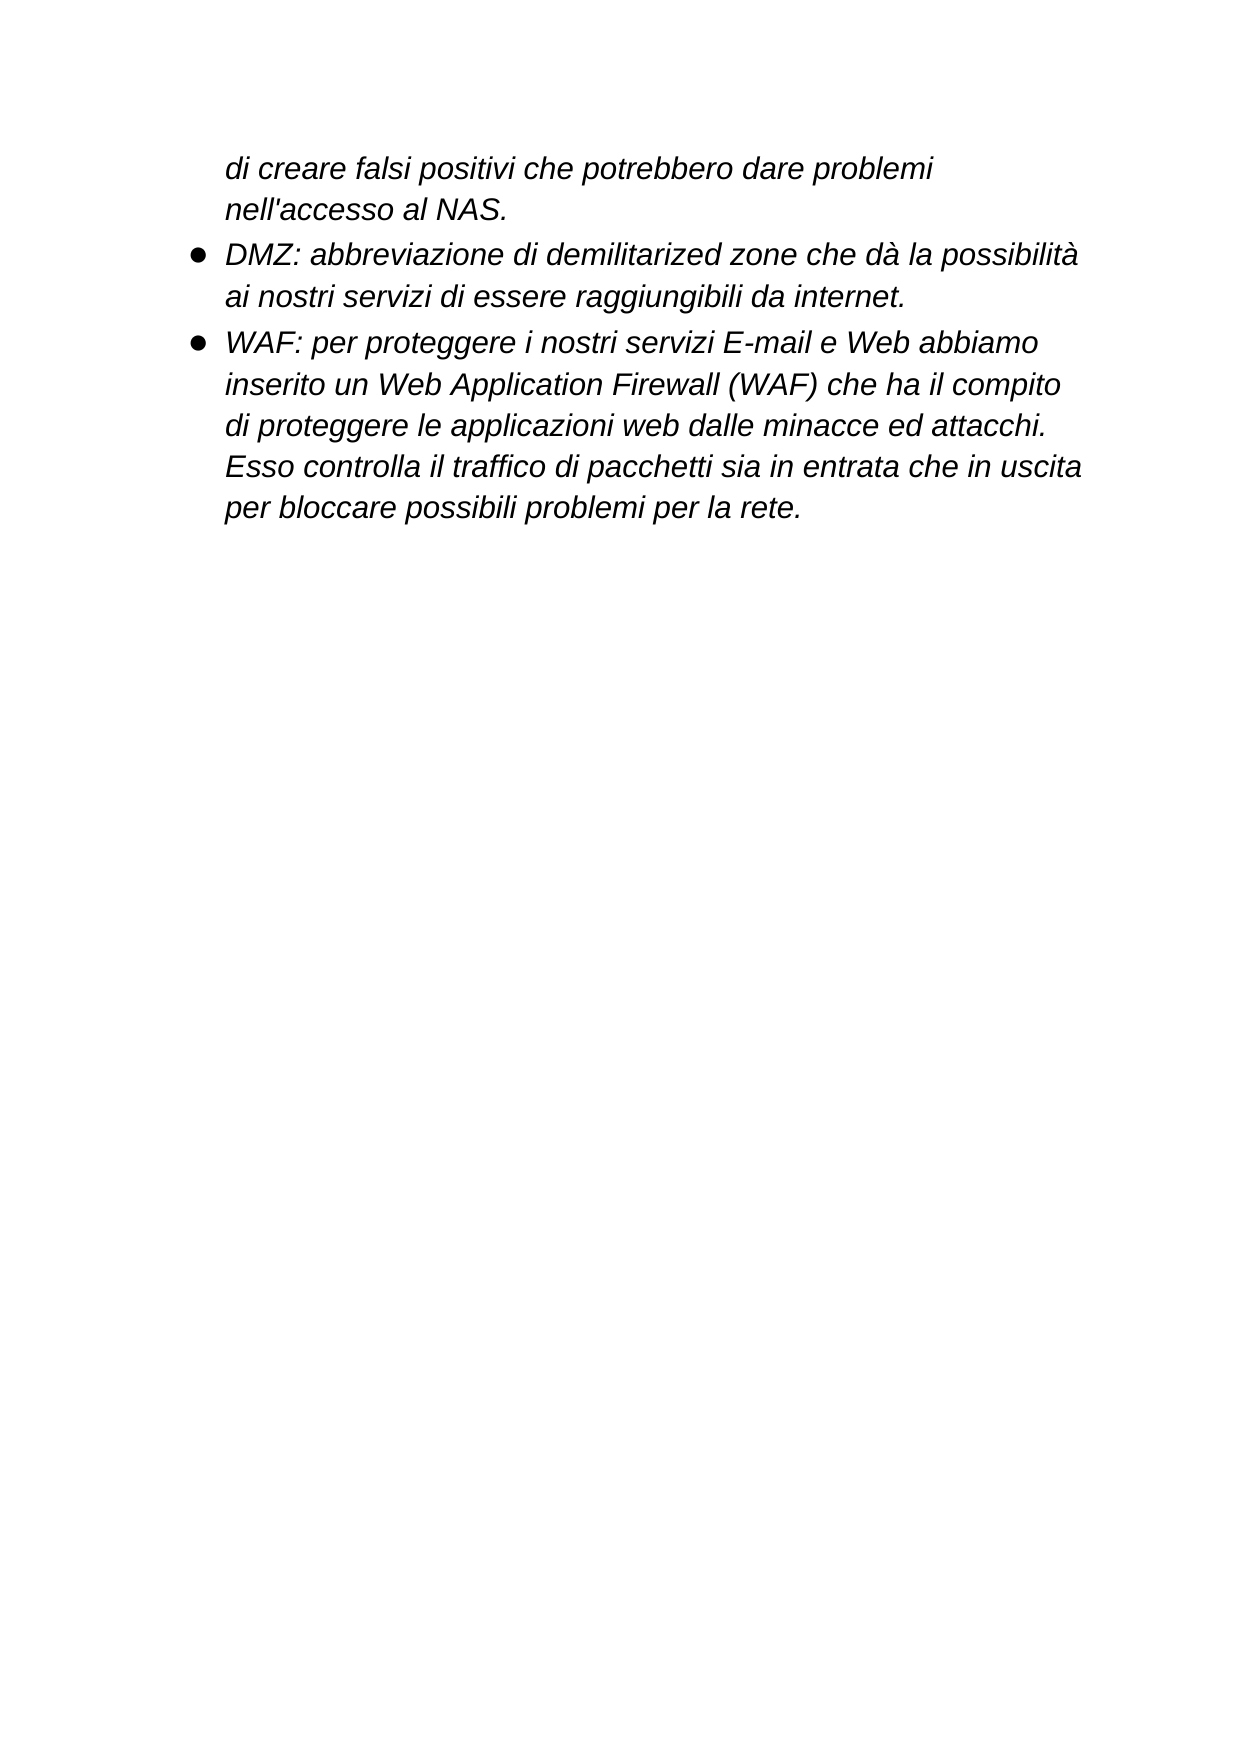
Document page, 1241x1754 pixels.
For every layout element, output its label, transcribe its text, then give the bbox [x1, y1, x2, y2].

list DMZ: abbreviazione di demilitarized zone che dà la possibilità ai nostri servizi di essere raggiungibili da internet. [187, 232, 1090, 314]
list WAF: per proteggere i nostri servizi E-mail e Web abbiamo inserito un Web Application Firewall (WAF) che ha il compito di proteggere le applicazioni web dalle minacce ed attacchi. Esso controlla il traffico di pacchetti sia in entrata che in uscita per bloccare possibili problemi per la rete. [187, 320, 1090, 556]
list di creare falsi positivi che potrebbero dare problemi nell'accesso al NAS. [187, 150, 1090, 227]
